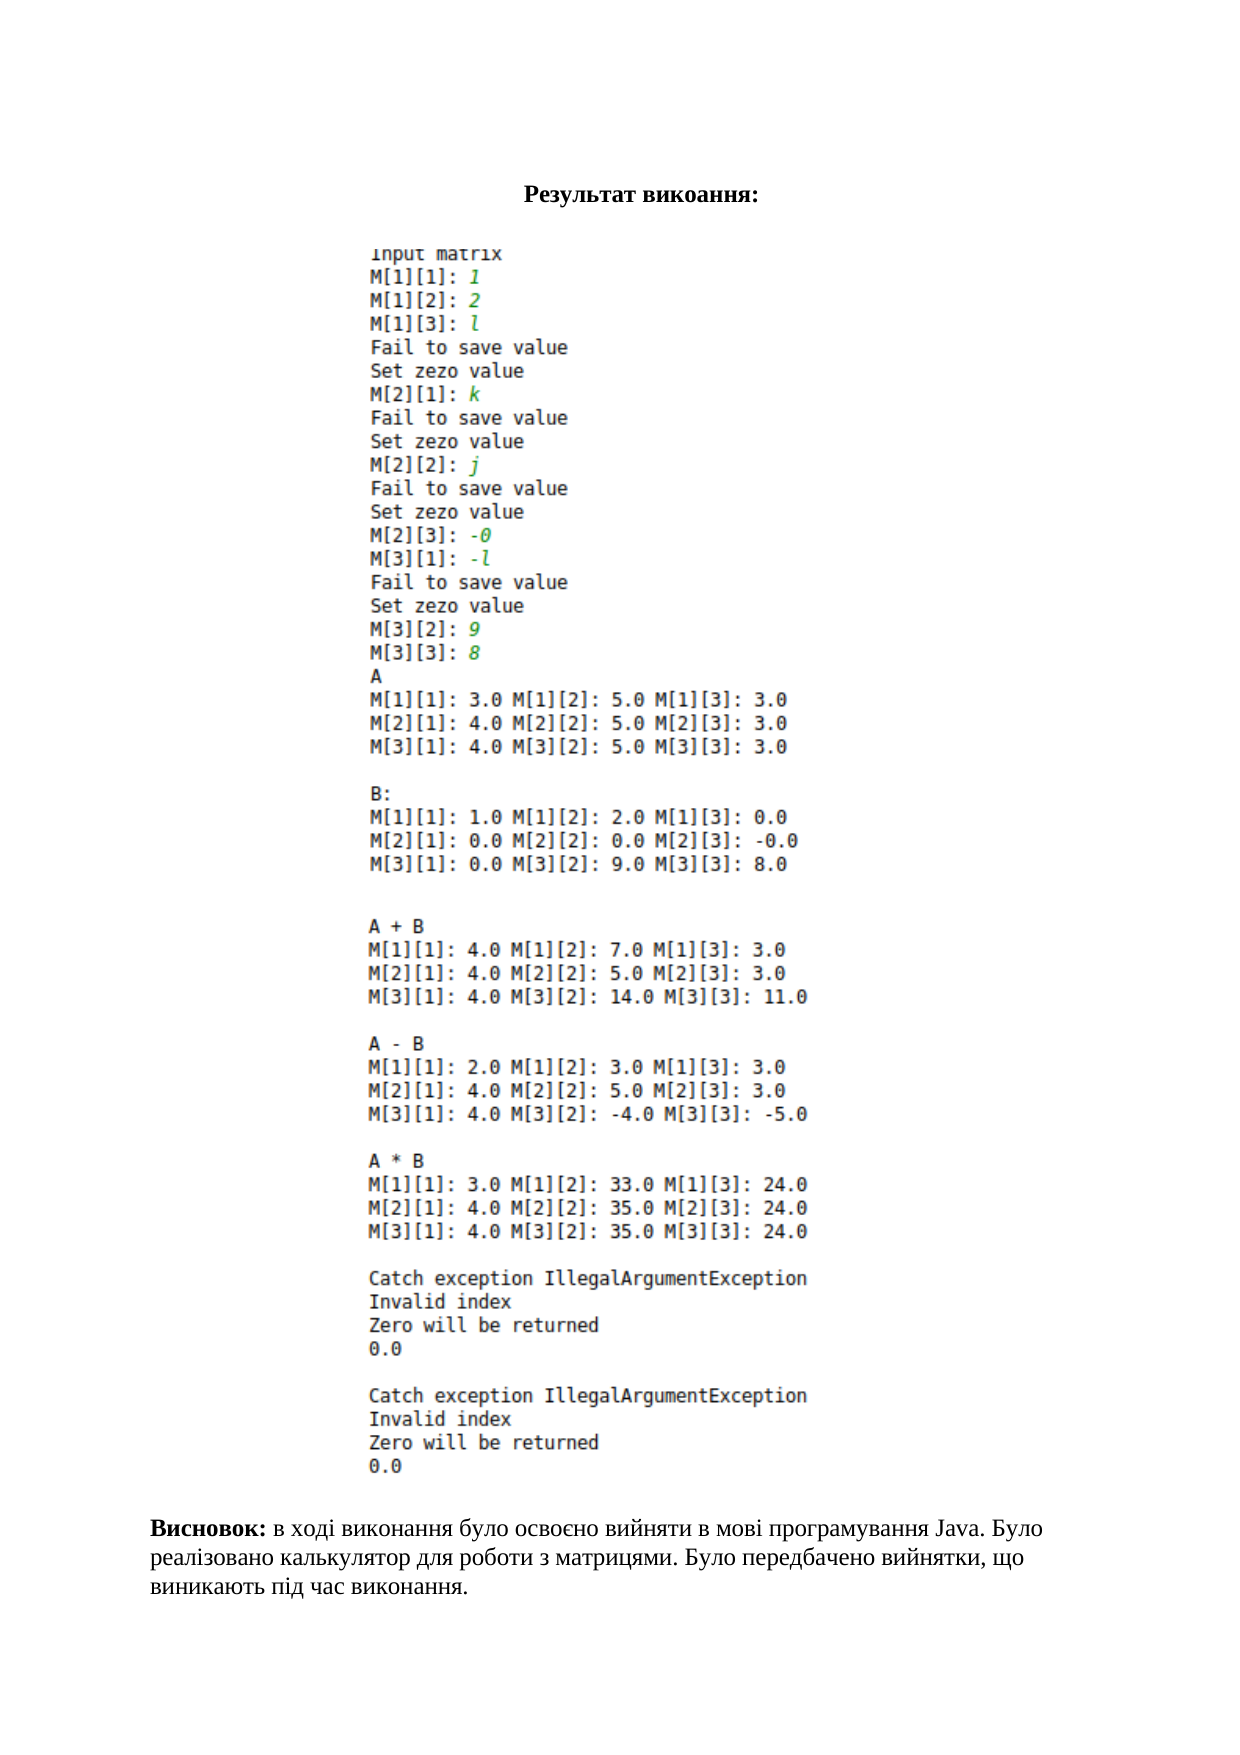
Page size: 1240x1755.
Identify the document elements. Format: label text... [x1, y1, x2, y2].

picture [358, 899, 892, 1495]
text Результат викоання: [150, 179, 1133, 208]
picture [366, 249, 856, 890]
text Висновок: в ході виконання було освоєно вийняти в мові програмування Java. Було реалізовано калькулятор для роботи з матрицями. Було передбачено вийнятки, що виникають під час виконання. [150, 1513, 1133, 1599]
